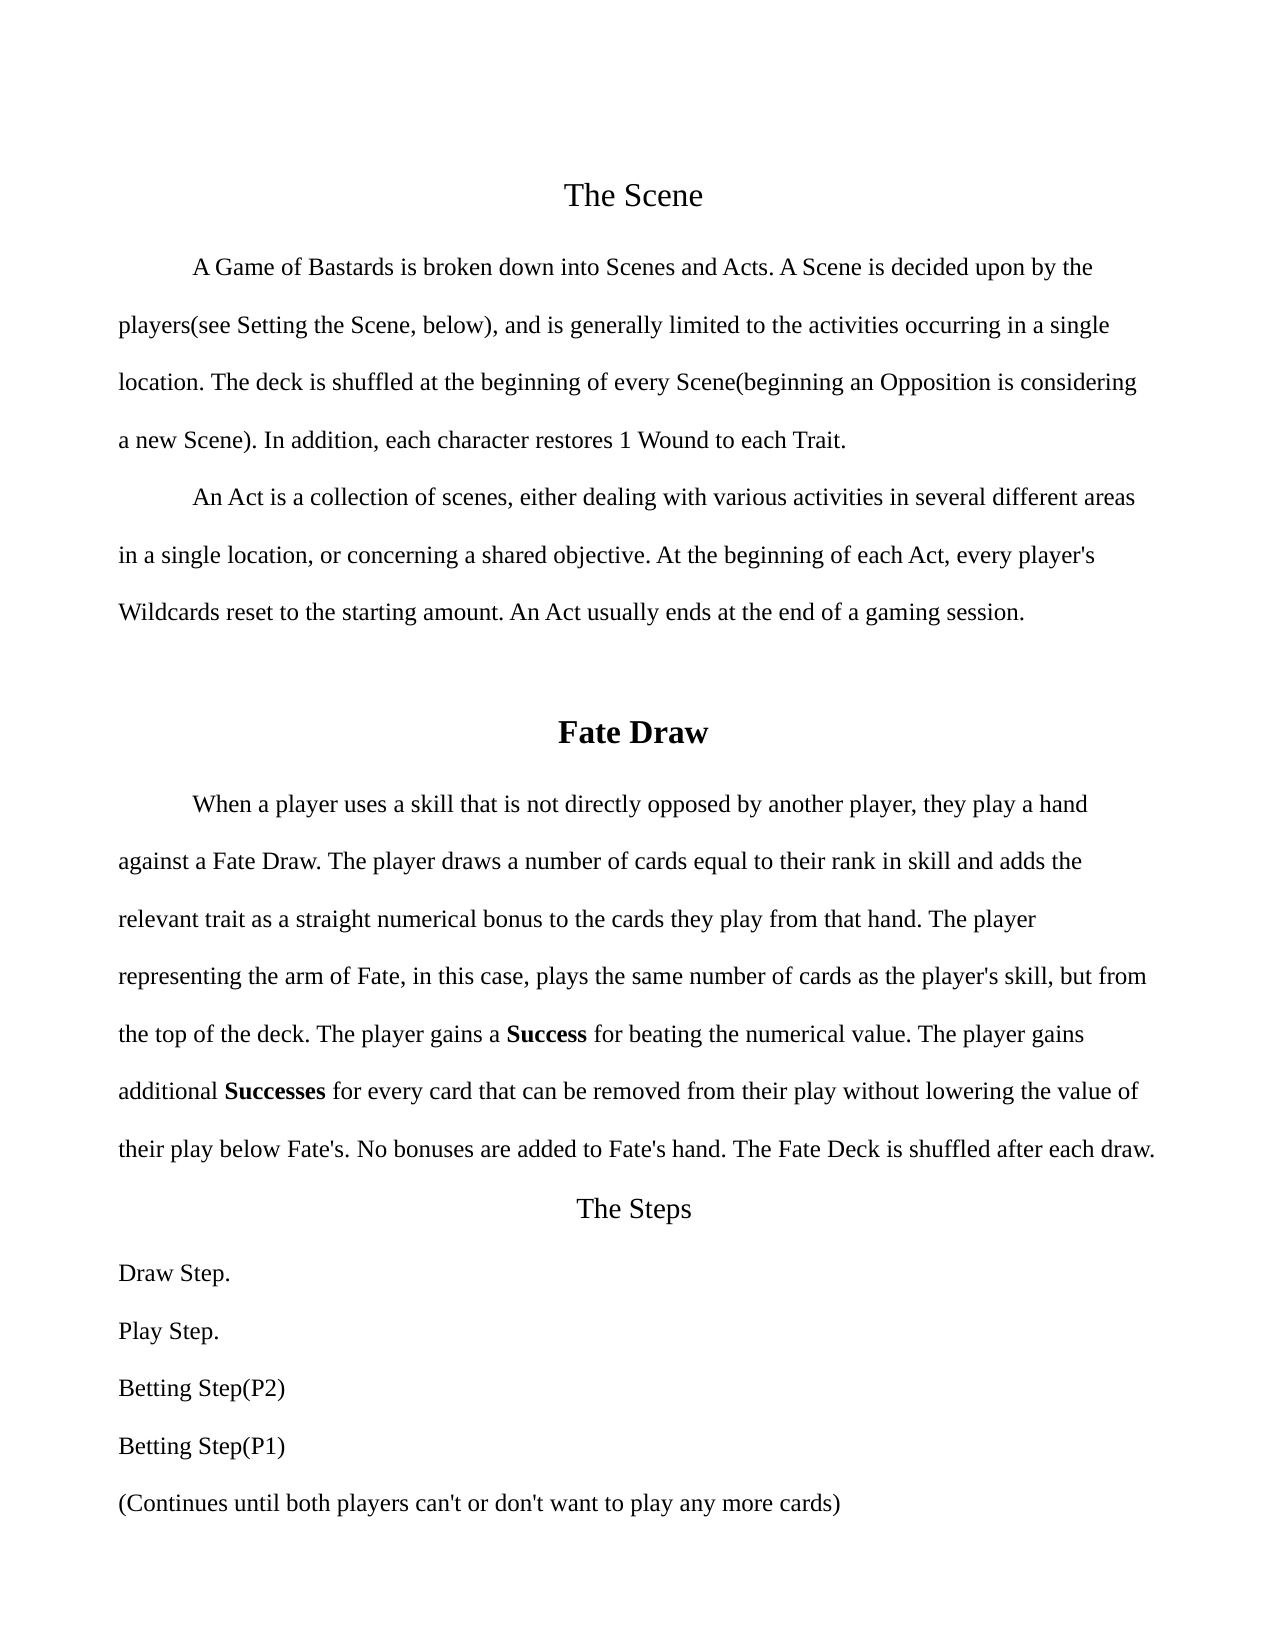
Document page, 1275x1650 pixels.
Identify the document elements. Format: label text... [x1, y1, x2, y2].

text the top of the deck. The player gains a Success for beating the numerical value. The player gains additional Successes for every card that can be removed from their play without lowering the value of their play below Fate's. No bonuses are added to Fate's hand. The Fate Deck is shuffled after each draw. [118, 1019, 1157, 1163]
text (Continues until both players can't or don't want to play any more cards) [118, 1488, 1157, 1517]
text players(see Setting the Scene, below), and is generally limited to the activities occurring in a single [118, 310, 1157, 338]
text The Scene [118, 176, 1157, 214]
text Draw Step. [118, 1258, 1157, 1287]
text representing the arm of Fate, in this case, plays the same number of cards as the player's skill, but from [118, 961, 1157, 990]
text An Act is a collection of scenes, either dealing with various activities in several different areas in a single location, or concerning a shared objective. At the beginning of each Act, every player's [118, 482, 1157, 568]
text Wildcards reset to the starting amount. An Act usually ends at the end of a gaming session. [118, 597, 1157, 626]
text Fate Draw [118, 712, 1157, 751]
text location. The deck is shuffled at the beginning of every Scene(beginning an Opposition is considering [118, 367, 1157, 396]
text A Game of Bastards is broken down into Scenes and Acts. A Scene is decided upon by the [118, 252, 1157, 281]
text against a Fate Draw. The player draws a number of cards equal to their rank in skill and adds the [118, 846, 1157, 875]
text Betting Step(P1) [118, 1431, 1157, 1460]
text Play Step. [118, 1316, 1157, 1345]
text relevant trait as a straight numerical bonus to the cards they play from that hand. The player [118, 904, 1157, 933]
text Betting Step(P2) [118, 1373, 1157, 1402]
text When a player uses a skill that is not directly opposed by another player, they play a hand [118, 789, 1157, 818]
text a new Scene). In addition, each character restores 1 Wound to each Trait. [118, 425, 1157, 453]
text The Steps [118, 1191, 1157, 1225]
